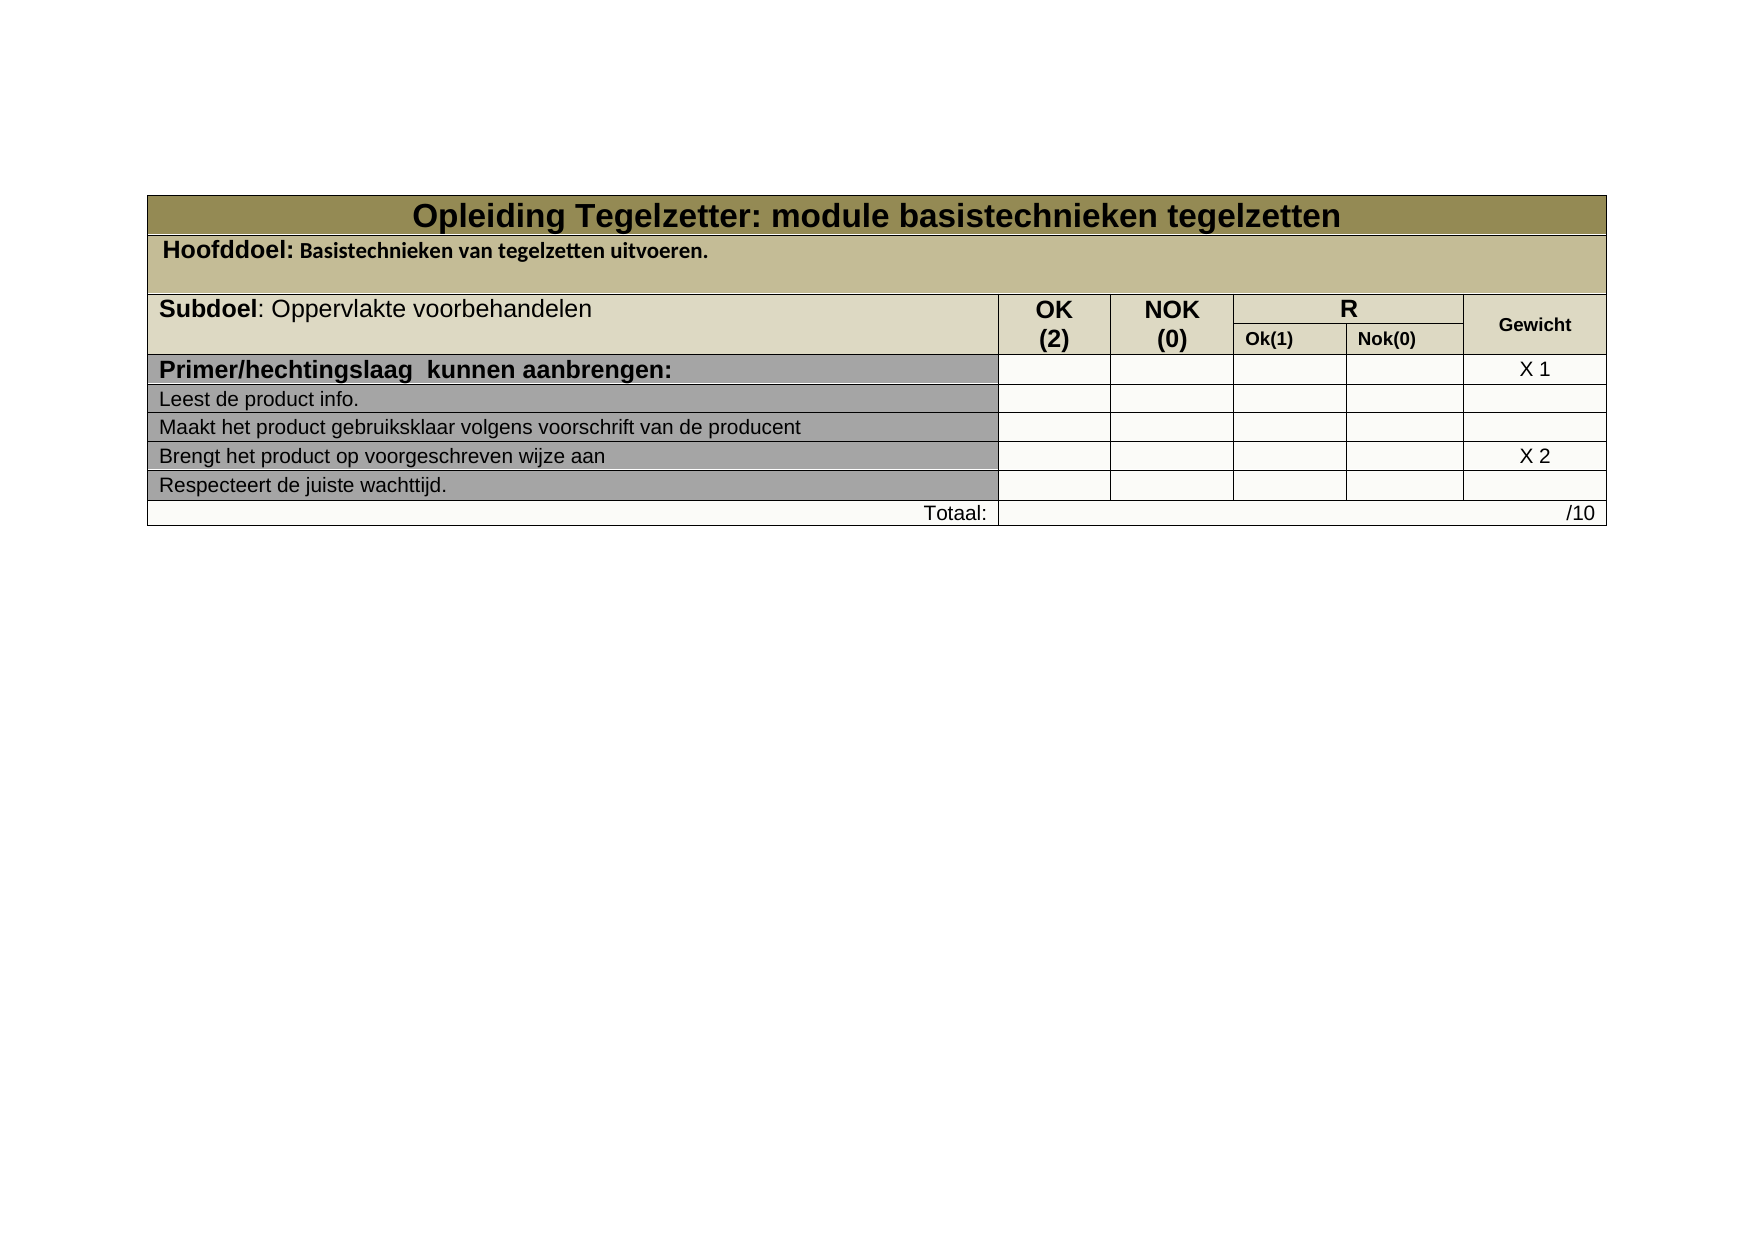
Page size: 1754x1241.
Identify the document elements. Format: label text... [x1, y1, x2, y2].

table_cell [1347, 442, 1463, 469]
table_cell [1464, 413, 1606, 441]
table_cell NOK (0) [1111, 295, 1233, 354]
table_cell [1111, 355, 1233, 383]
table_cell [1234, 355, 1346, 383]
table_cell Gewicht [1464, 295, 1606, 354]
table_cell /10 [999, 501, 1606, 525]
table_cell Subdoel: Oppervlakte voorbehandelen [148, 295, 998, 354]
table_cell Brengt het product op voorgeschreven wijze aan [148, 442, 998, 469]
table_cell X 2 [1464, 442, 1606, 469]
table_cell Maakt het product gebruiksklaar volgens voorschrift van de producent [148, 413, 998, 441]
table_cell [1234, 471, 1346, 500]
table_cell Respecteert de juiste wachttijd. [148, 471, 998, 500]
table_cell [1111, 413, 1233, 441]
table_cell Hoofddoel: Basistechnieken van tegelzetten uitvoeren. [148, 236, 1606, 293]
table_cell X 1 [1464, 355, 1606, 383]
table_cell [999, 355, 1110, 383]
table_cell [1347, 413, 1463, 441]
table_header Opleiding Tegelzetter: module basistechnieken tegelzetten [148, 196, 1606, 234]
table_cell [1464, 471, 1606, 500]
table_cell R [1234, 295, 1463, 323]
table_cell [999, 385, 1110, 412]
table_cell [1234, 442, 1346, 469]
table_cell Primer/hechtingslaag kunnen aanbrengen: [148, 355, 998, 383]
table_cell [999, 442, 1110, 469]
table_cell [1234, 413, 1346, 441]
table_cell [999, 471, 1110, 500]
table_cell [1464, 385, 1606, 412]
table_cell [999, 413, 1110, 441]
table_cell Nok(0) [1347, 324, 1463, 354]
table_cell [1347, 471, 1463, 500]
table_cell Leest de product info. [148, 385, 998, 412]
table_cell OK (2) [999, 295, 1110, 354]
table_cell [1111, 385, 1233, 412]
table_cell [1347, 355, 1463, 383]
table_cell [1234, 385, 1346, 412]
table_cell Totaal: [148, 501, 998, 525]
table_cell [1347, 385, 1463, 412]
table_cell [1111, 471, 1233, 500]
table_cell Ok(1) [1234, 324, 1346, 354]
table_cell [1111, 442, 1233, 469]
